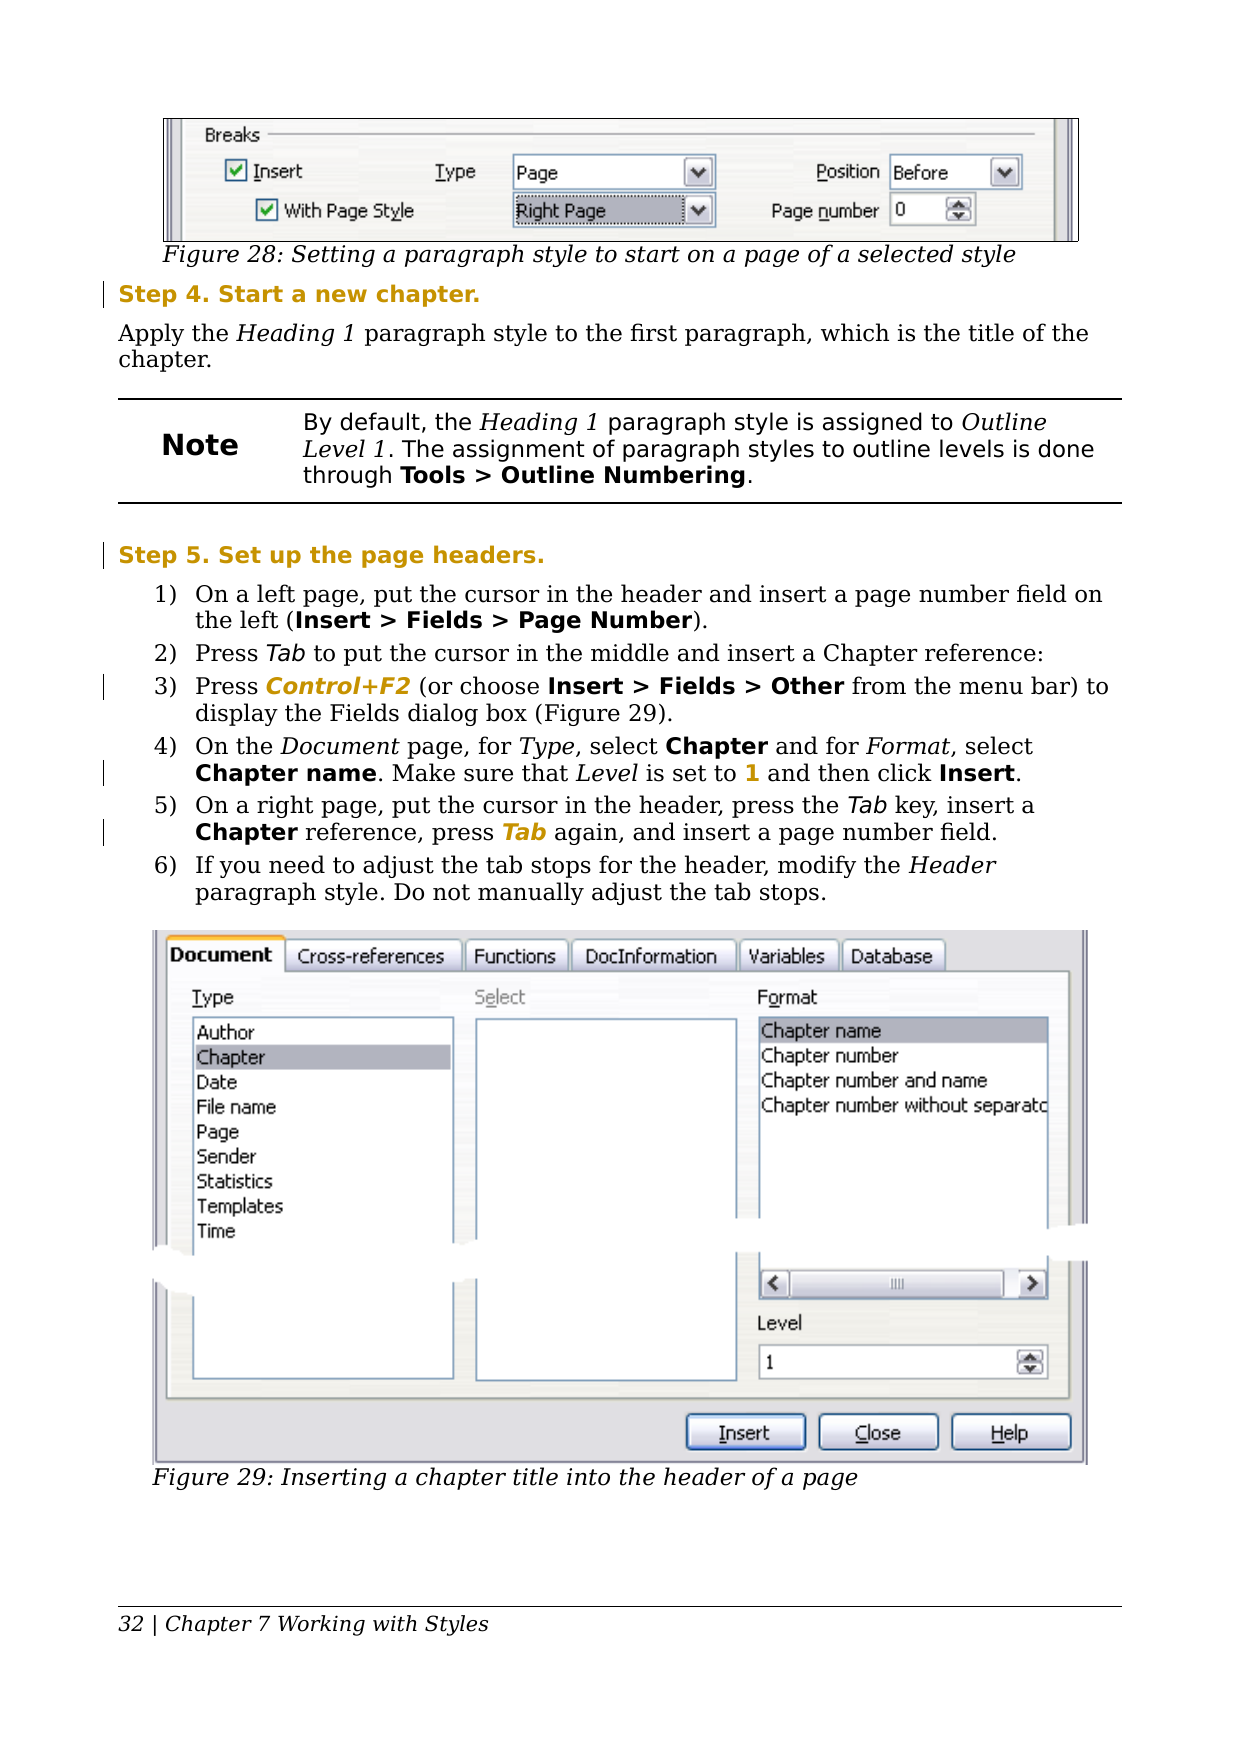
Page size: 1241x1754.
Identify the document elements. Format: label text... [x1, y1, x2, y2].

table_header Note [118, 400, 281, 502]
list On a left page, put the cursor in the header and insert a page number field on the left (Insert > Fields > Page Number). [177, 581, 1122, 634]
text Step 5. Set up the page headers. [118, 542, 1122, 568]
list On a right page, put the cursor in the header, press the Tab key, insert a Chapter reference, press Tab again, and insert a page number field. [177, 793, 1122, 846]
list If you need to adjust the tab stops for the header, modify the Header paragraph style. Do not manually adjust the tab stops. [177, 852, 1122, 906]
text Apply the Heading 1 paragraph style to the first paragraph, which is the title of the chapter. [118, 320, 1122, 373]
table_header By default, the Heading 1 paragraph style is assigned to Outline Level 1. The assignment of paragraph styles to outline levels is done through Tools > Outline Numbering. [281, 400, 1122, 502]
picture [164, 119, 1078, 241]
list Press Tab to put the cursor in the middle and insert a Chapter reference: [177, 641, 1122, 667]
text Figure 29: Inserting a chapter title into the header of a page [152, 1465, 1088, 1491]
text Step 4. Start a new chapter. [118, 281, 1122, 307]
list On the Document page, for Type, select Chapter and for Format, select Chapter name. Make sure that Level is set to 1 and then click Insert. [177, 733, 1122, 786]
list Press Control+F2 (or choose Insert > Fields > Other from the menu bar) to display the Fields dialog box (Figure 29). [177, 673, 1122, 727]
picture [152, 930, 1088, 1465]
text Figure 28: Setting a paragraph style to start on a page of a selected style [163, 242, 1078, 268]
